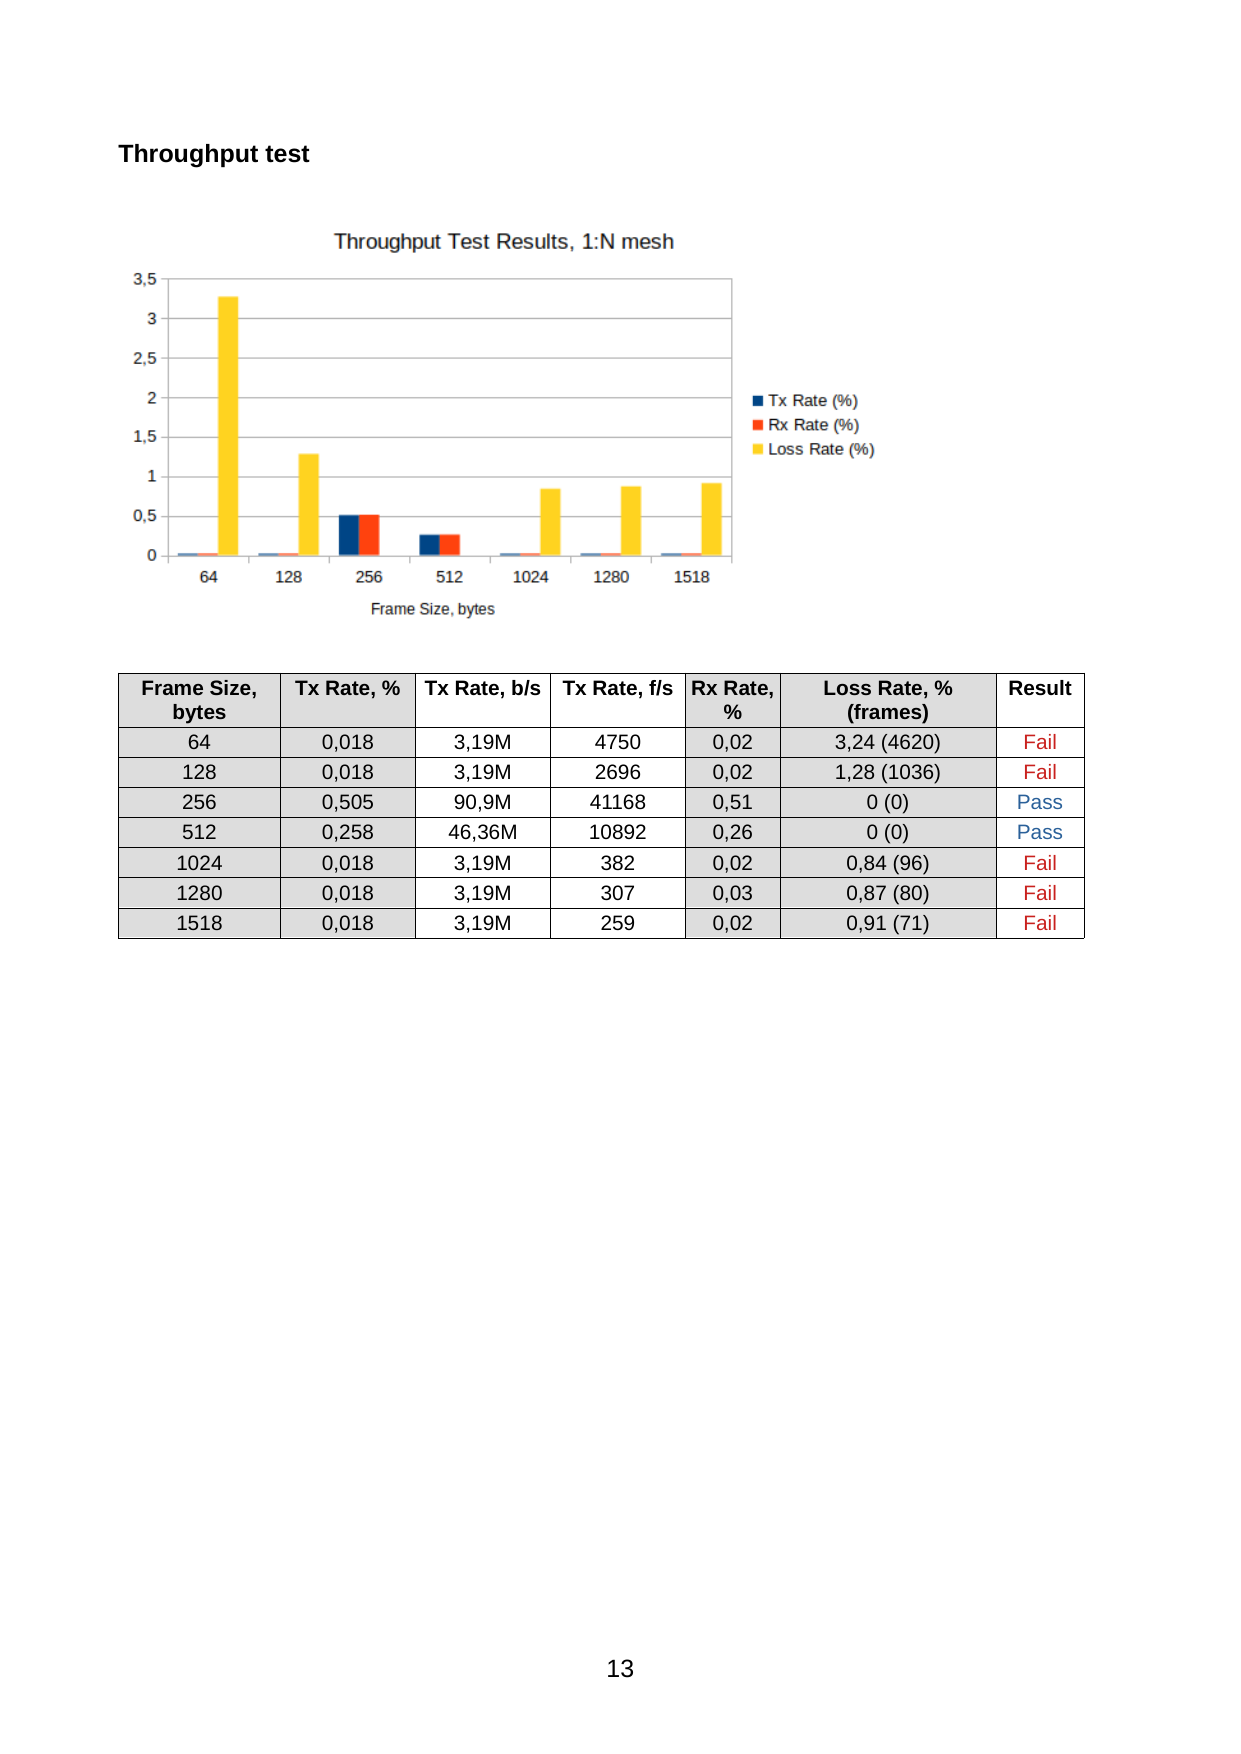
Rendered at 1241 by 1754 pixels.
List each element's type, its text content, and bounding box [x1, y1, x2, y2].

table_cell 128 [119, 758, 280, 787]
table_cell 0,51 [686, 788, 780, 817]
table_cell Pass [997, 788, 1084, 817]
table_cell Pass [997, 818, 1084, 847]
table_cell 3,24 (4620) [781, 728, 996, 757]
table_cell Fail [997, 878, 1084, 907]
table_cell 0,02 [686, 909, 780, 937]
table_cell Fail [997, 848, 1084, 877]
table_cell 0,87 (80) [781, 878, 996, 907]
table_cell 64 [119, 728, 280, 757]
subtitle Throughput test [118, 139, 1122, 168]
table_cell 2696 [551, 758, 685, 787]
picture [118, 208, 891, 644]
table_cell 307 [551, 878, 685, 907]
table_header Result [997, 674, 1084, 727]
table_cell 0 (0) [781, 818, 996, 847]
table_cell Fail [997, 758, 1084, 787]
table_cell 0,03 [686, 878, 780, 907]
table_cell 3,19M [416, 848, 550, 877]
table_cell 1518 [119, 909, 280, 937]
table_cell 256 [119, 788, 280, 817]
table_header Tx Rate, b/s [416, 674, 550, 727]
table_cell 10892 [551, 818, 685, 847]
table_cell 0,505 [281, 788, 415, 817]
table_cell 4750 [551, 728, 685, 757]
table_header Rx Rate, % [686, 674, 780, 727]
table_cell Fail [997, 728, 1084, 757]
table_header Tx Rate, % [281, 674, 415, 727]
table_cell 1,28 (1036) [781, 758, 996, 787]
table_header Frame Size, bytes [119, 674, 280, 727]
table_cell 0,91 (71) [781, 909, 996, 937]
table_cell 3,19M [416, 758, 550, 787]
table_cell 0,84 (96) [781, 848, 996, 877]
table_cell 0 (0) [781, 788, 996, 817]
table_header Tx Rate, f/s [551, 674, 685, 727]
table_cell 0,02 [686, 758, 780, 787]
table_cell 0,02 [686, 848, 780, 877]
table_cell 259 [551, 909, 685, 937]
table_cell 0,018 [281, 909, 415, 937]
table_cell 41168 [551, 788, 685, 817]
table_cell 0,018 [281, 878, 415, 907]
table_cell 1024 [119, 848, 280, 877]
table_cell Fail [997, 909, 1084, 937]
table_cell 1280 [119, 878, 280, 907]
table_cell 512 [119, 818, 280, 847]
table_cell 0,018 [281, 758, 415, 787]
table_cell 3,19M [416, 878, 550, 907]
table_cell 0,018 [281, 728, 415, 757]
table_cell 90,9M [416, 788, 550, 817]
table_cell 0,26 [686, 818, 780, 847]
table_header Loss Rate, % (frames) [781, 674, 996, 727]
table_cell 382 [551, 848, 685, 877]
table_cell 0,02 [686, 728, 780, 757]
table_cell 0,018 [281, 848, 415, 877]
table_cell 3,19M [416, 728, 550, 757]
table_cell 0,258 [281, 818, 415, 847]
table_cell 46,36M [416, 818, 550, 847]
table_cell 3,19M [416, 909, 550, 937]
